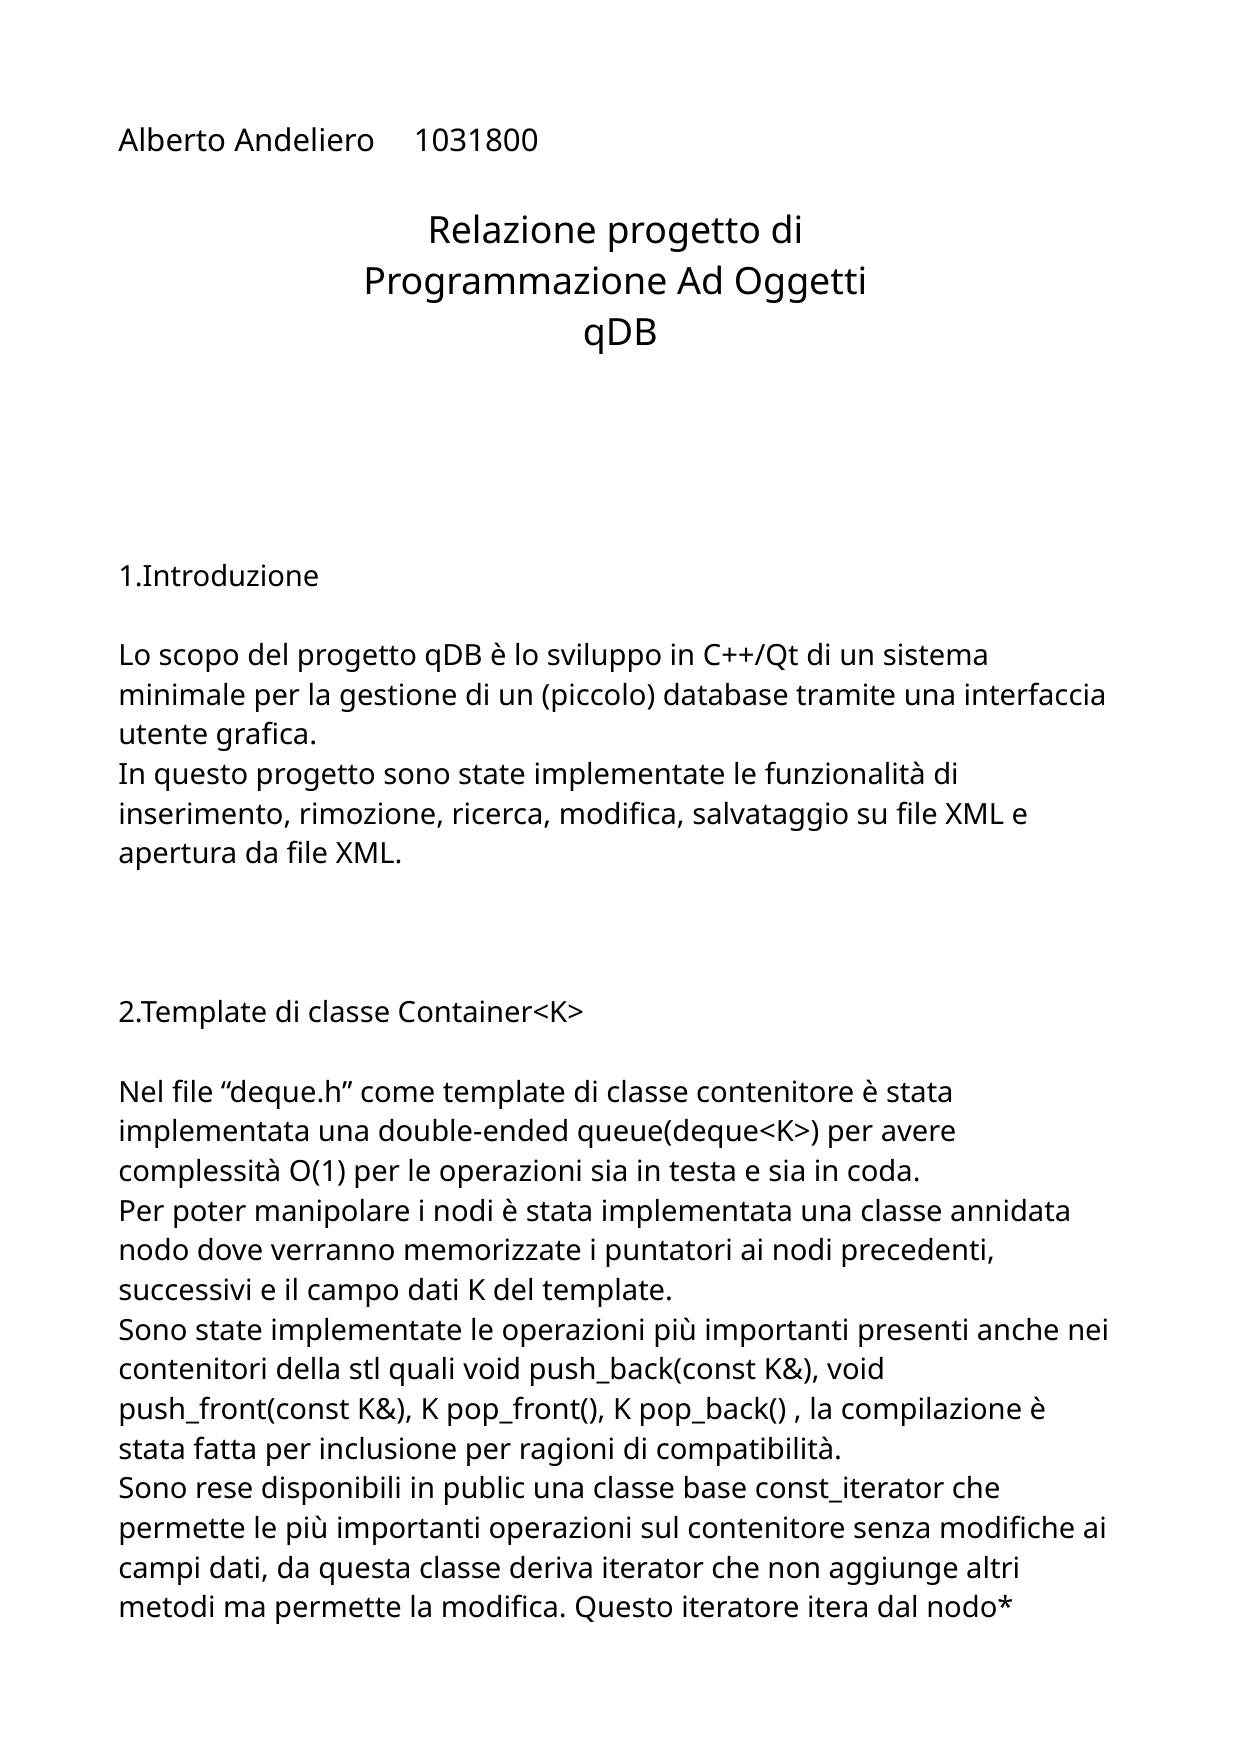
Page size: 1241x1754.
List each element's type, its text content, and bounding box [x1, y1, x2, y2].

text 1.Introduzione [118, 555, 1122, 594]
text Relazione progetto di [118, 203, 1122, 254]
text In questo progetto sono state implementate le funzionalità di inserimento, rimozione, ricerca, modifica, salvataggio su file XML e apertura da file XML. [118, 753, 1122, 872]
text 2.Template di classe Container<K> [118, 991, 1122, 1031]
text Sono rese disponibili in public una classe base const_iterator che permette le più importanti operazioni sul contenitore senza modifiche ai campi dati, da questa classe deriva iterator che non aggiunge altri metodi ma permette la modifica. Questo iteratore itera dal nodo* [118, 1468, 1122, 1626]
text Programmazione Ad Oggetti [118, 254, 1122, 305]
text Lo scopo del progetto qDB è lo sviluppo in C++/Qt di un sistema minimale per la gestione di un (piccolo) database tramite una interfaccia utente grafica. [118, 634, 1122, 753]
text qDB [118, 305, 1122, 356]
text Sono state implementate le operazioni più importanti presenti anche nei contenitori della stl quali void push_back(const K&), void push_front(const K&), K pop_front(), K pop_back() , la compilazione è stata fatta per inclusione per ragioni di compatibilità. [118, 1309, 1122, 1468]
text Per poter manipolare i nodi è stata implementata una classe annidata nodo dove verranno memorizzate i puntatori ai nodi precedenti, successivi e il campo dati K del template. [118, 1190, 1122, 1309]
text Nel file “deque.h” come template di classe contenitore è stata implementata una double-ended queue(deque<K>) per avere complessità O(1) per le operazioni sia in testa e sia in coda. [118, 1071, 1122, 1190]
text Alberto Andeliero 1031800 [118, 118, 1122, 161]
